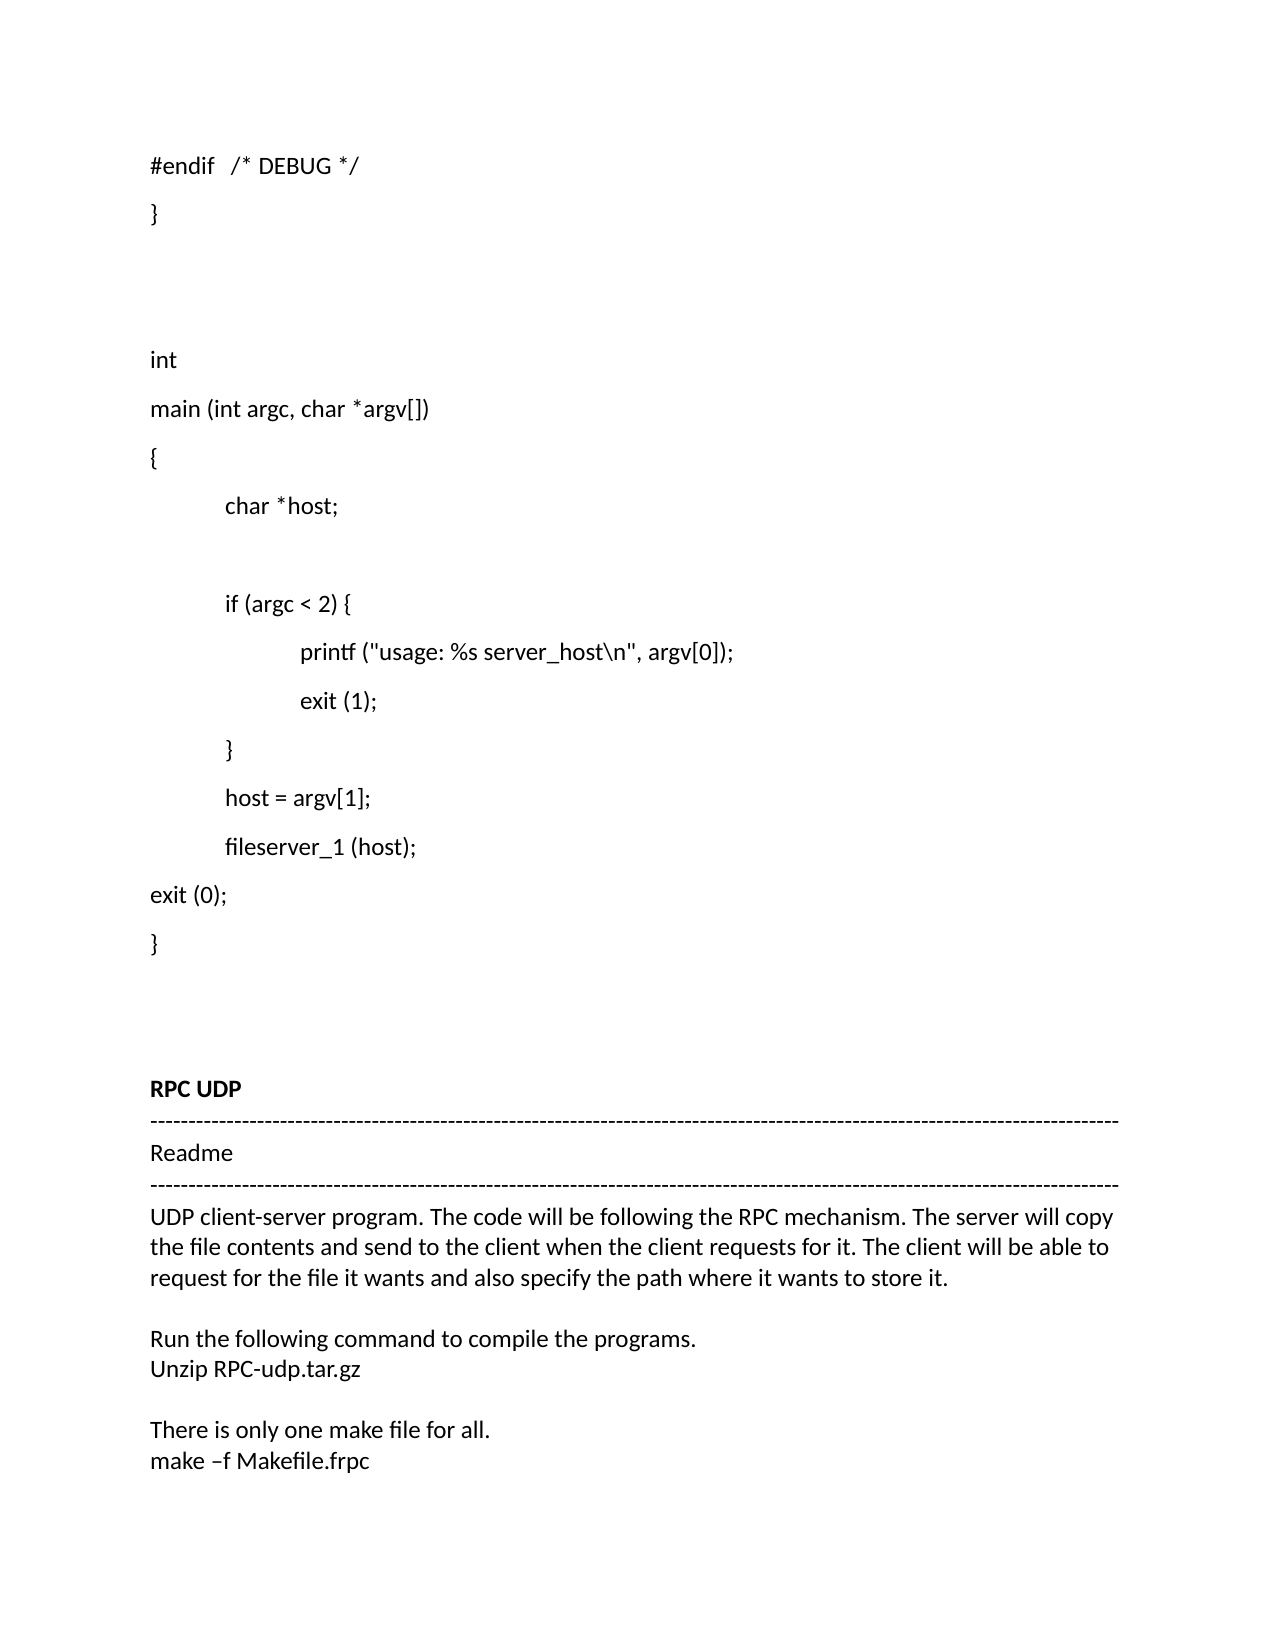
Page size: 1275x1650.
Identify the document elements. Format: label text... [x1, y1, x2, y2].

text if (argc < 2) { [150, 588, 1125, 618]
text There is only one make file for all. [150, 1414, 1125, 1445]
text printf ("usage: %s server_host\n", argv[0]); [150, 636, 1125, 667]
text UDP client-server program. The code will be following the RPC mechanism. The server will copy the file contents and send to the client when the client requests for it. The client will be able to request for the file it wants and also specify the path where it wants to store it. [150, 1201, 1125, 1292]
text char *host; [150, 491, 1125, 521]
text Run the following command to compile the programs. [150, 1323, 1125, 1353]
text } [150, 928, 1125, 959]
text { [150, 442, 1125, 472]
text exit (0); [150, 880, 1125, 910]
text } [150, 199, 1125, 229]
text int [150, 344, 1125, 375]
text Readme [150, 1137, 1125, 1167]
text ------------------------------------------------------------------------------------------------------------------------------- [150, 1105, 1125, 1135]
text ------------------------------------------------------------------------------------------------------------------------------- [150, 1169, 1125, 1199]
text } [150, 734, 1125, 764]
text make –f Makefile.frpc [150, 1445, 1125, 1476]
text host = argv[1]; [150, 782, 1125, 813]
text main (int argc, char *argv[]) [150, 393, 1125, 424]
text RPC UDP [150, 1073, 1125, 1103]
text #endif /* DEBUG */ [150, 150, 1125, 181]
text exit (1); [150, 685, 1125, 716]
text Unzip RPC-udp.tar.gz [150, 1353, 1125, 1384]
text fileserver_1 (host); [150, 831, 1125, 862]
